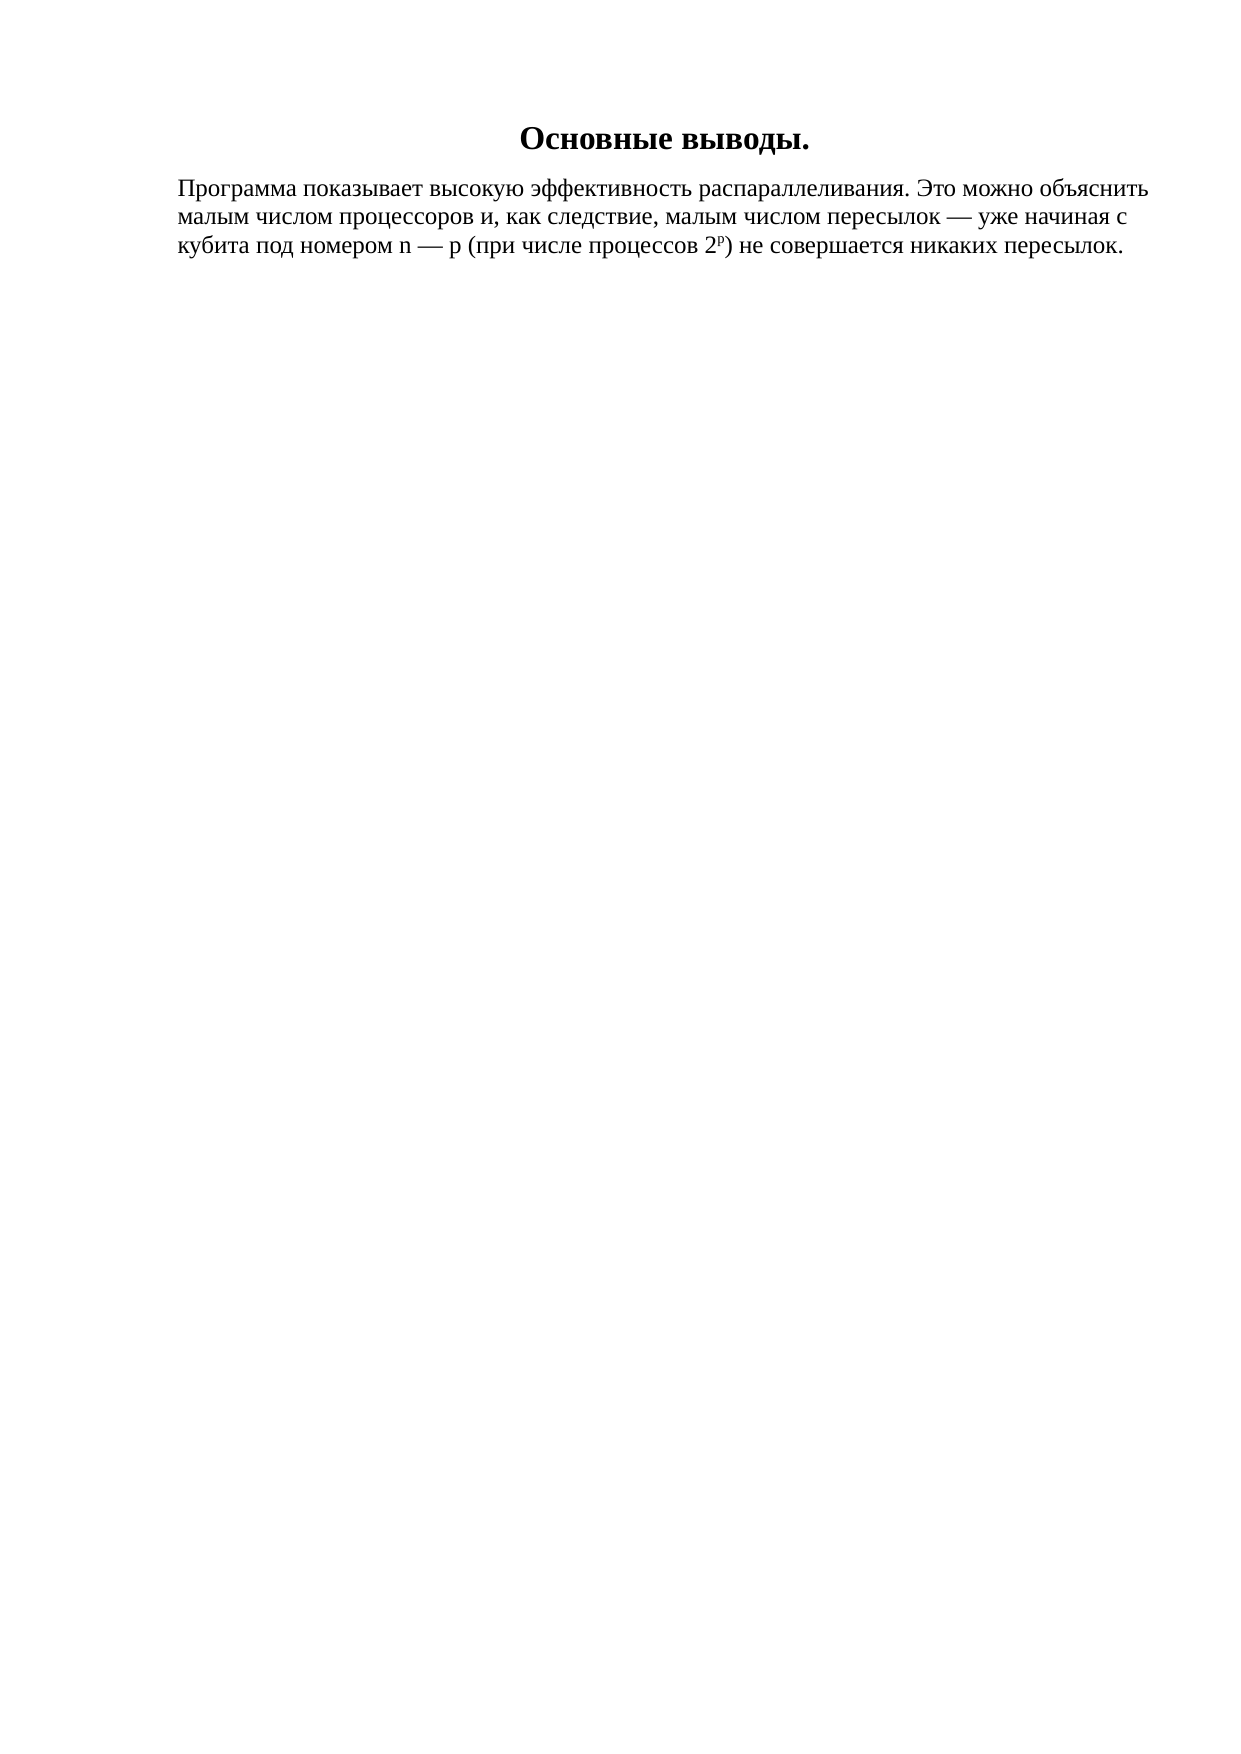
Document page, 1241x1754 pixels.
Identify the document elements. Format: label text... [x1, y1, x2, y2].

text Программа показывает высокую эффективность распараллеливания. Это можно объяснить малым числом процессоров и, как следствие, малым числом пересылок — уже начиная с кубита под номером n — p (при числе процессов 2p) не совершается никаких пересылок. [177, 173, 1152, 259]
subtitle Основные выводы. [177, 118, 1152, 156]
